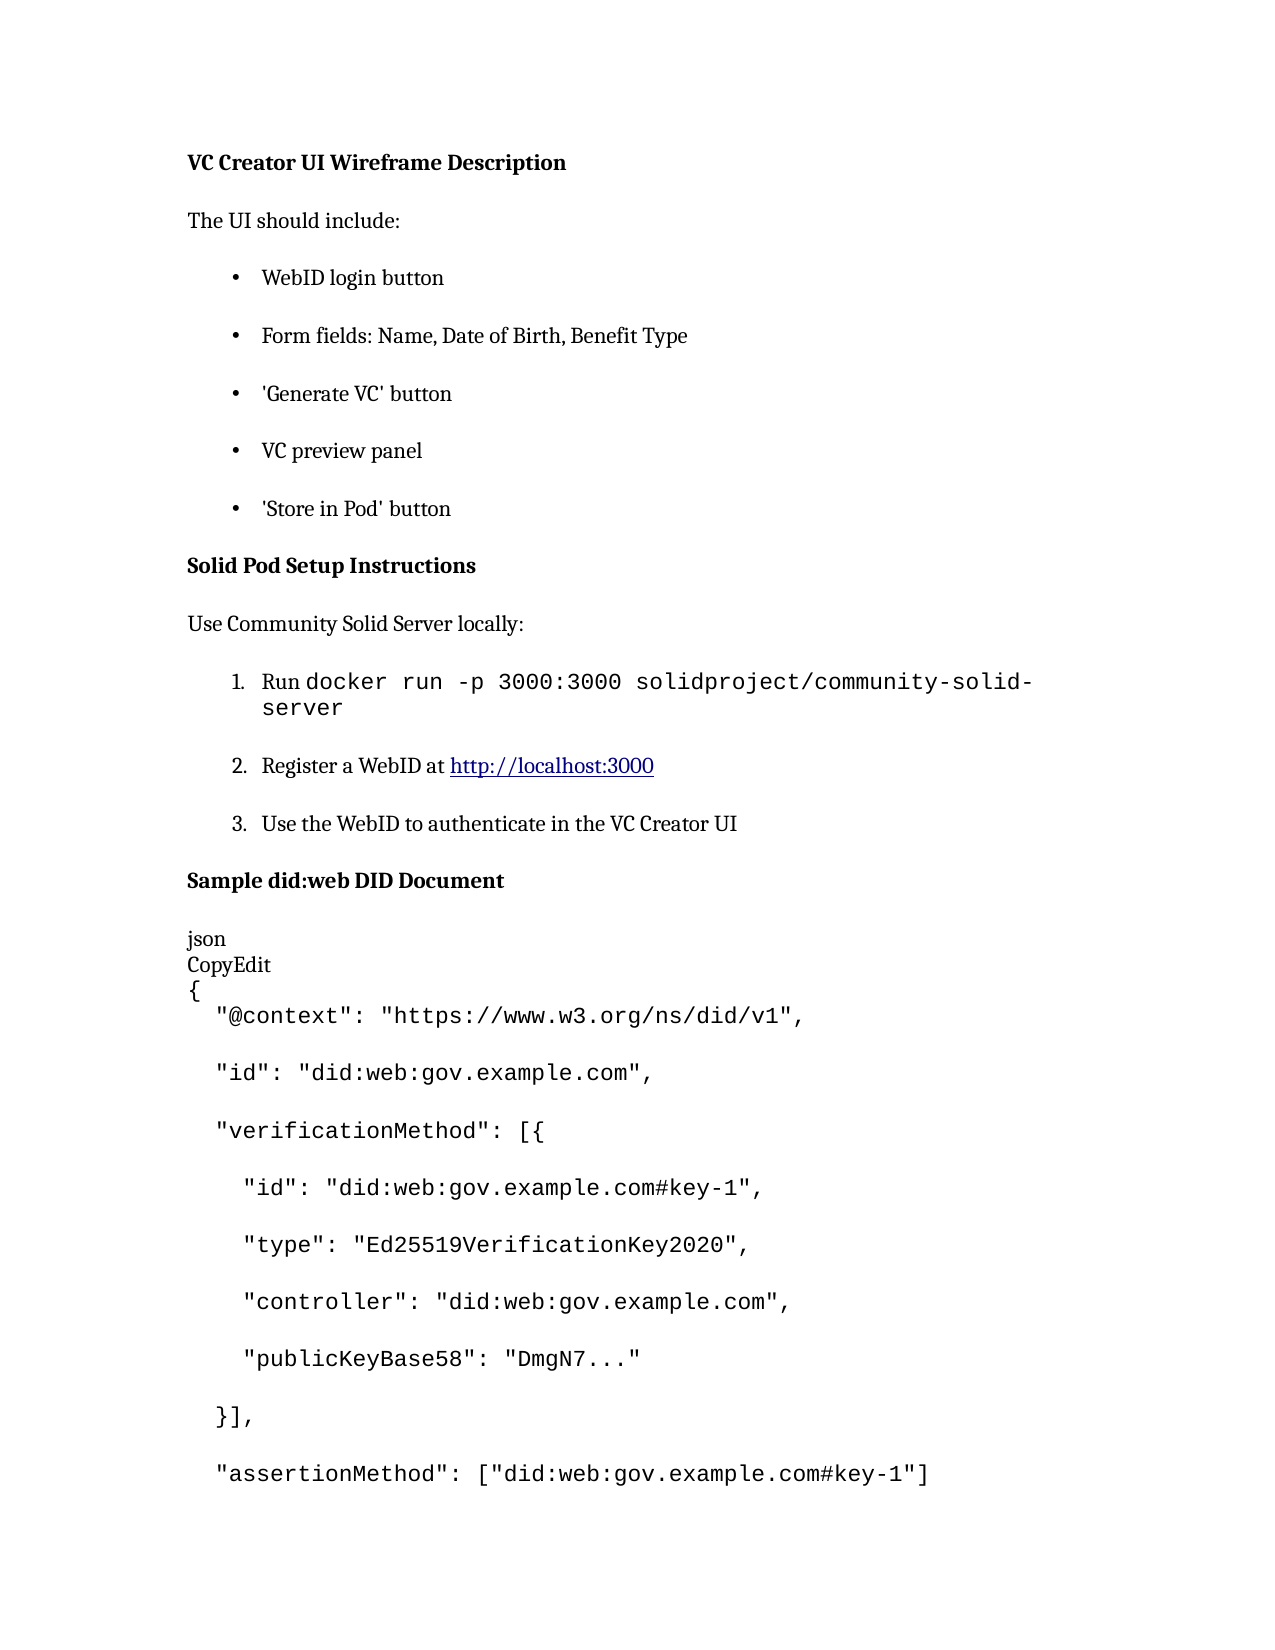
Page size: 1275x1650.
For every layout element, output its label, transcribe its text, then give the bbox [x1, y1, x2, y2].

text }], [187, 1405, 1087, 1431]
list 'Store in Pod' button [232, 496, 1087, 522]
text { [187, 979, 1087, 1004]
text "id": "did:web:gov.example.com", [187, 1062, 1087, 1088]
text "publicKeyBase58": "DmgN7..." [187, 1348, 1087, 1374]
text "@context": "https://www.w3.org/ns/did/v1", [187, 1004, 1087, 1031]
text json [187, 926, 1087, 952]
list Register a WebID at http://localhost:3000 [232, 753, 1087, 779]
list WebID login button [232, 265, 1087, 292]
subtitle Sample did:web DID Document [187, 868, 1087, 895]
subtitle VC Creator UI Wireframe Description [187, 150, 1087, 176]
text "id": "did:web:gov.example.com#key-1", [187, 1176, 1087, 1202]
text "controller": "did:web:gov.example.com", [187, 1291, 1087, 1316]
list Form fields: Name, Date of Birth, Benefit Type [232, 323, 1087, 349]
text "verificationMethod": [{ [187, 1119, 1087, 1145]
list Use the WebID to authenticate in the VC Creator UI [232, 811, 1087, 837]
text "type": "Ed25519VerificationKey2020", [187, 1233, 1087, 1259]
text "assertionMethod": ["did:web:gov.example.com#key-1"] [187, 1462, 1087, 1488]
text The UI should include: [187, 208, 1087, 234]
list Run docker run -p 3000:3000 solidproject/community-solid-server [232, 668, 1087, 722]
text CopyEdit [187, 952, 1087, 979]
list 'Generate VC' button [232, 380, 1087, 407]
text Use Community Solid Server locally: [187, 611, 1087, 637]
list VC preview panel [232, 438, 1087, 464]
subtitle Solid Pod Setup Instructions [187, 553, 1087, 579]
